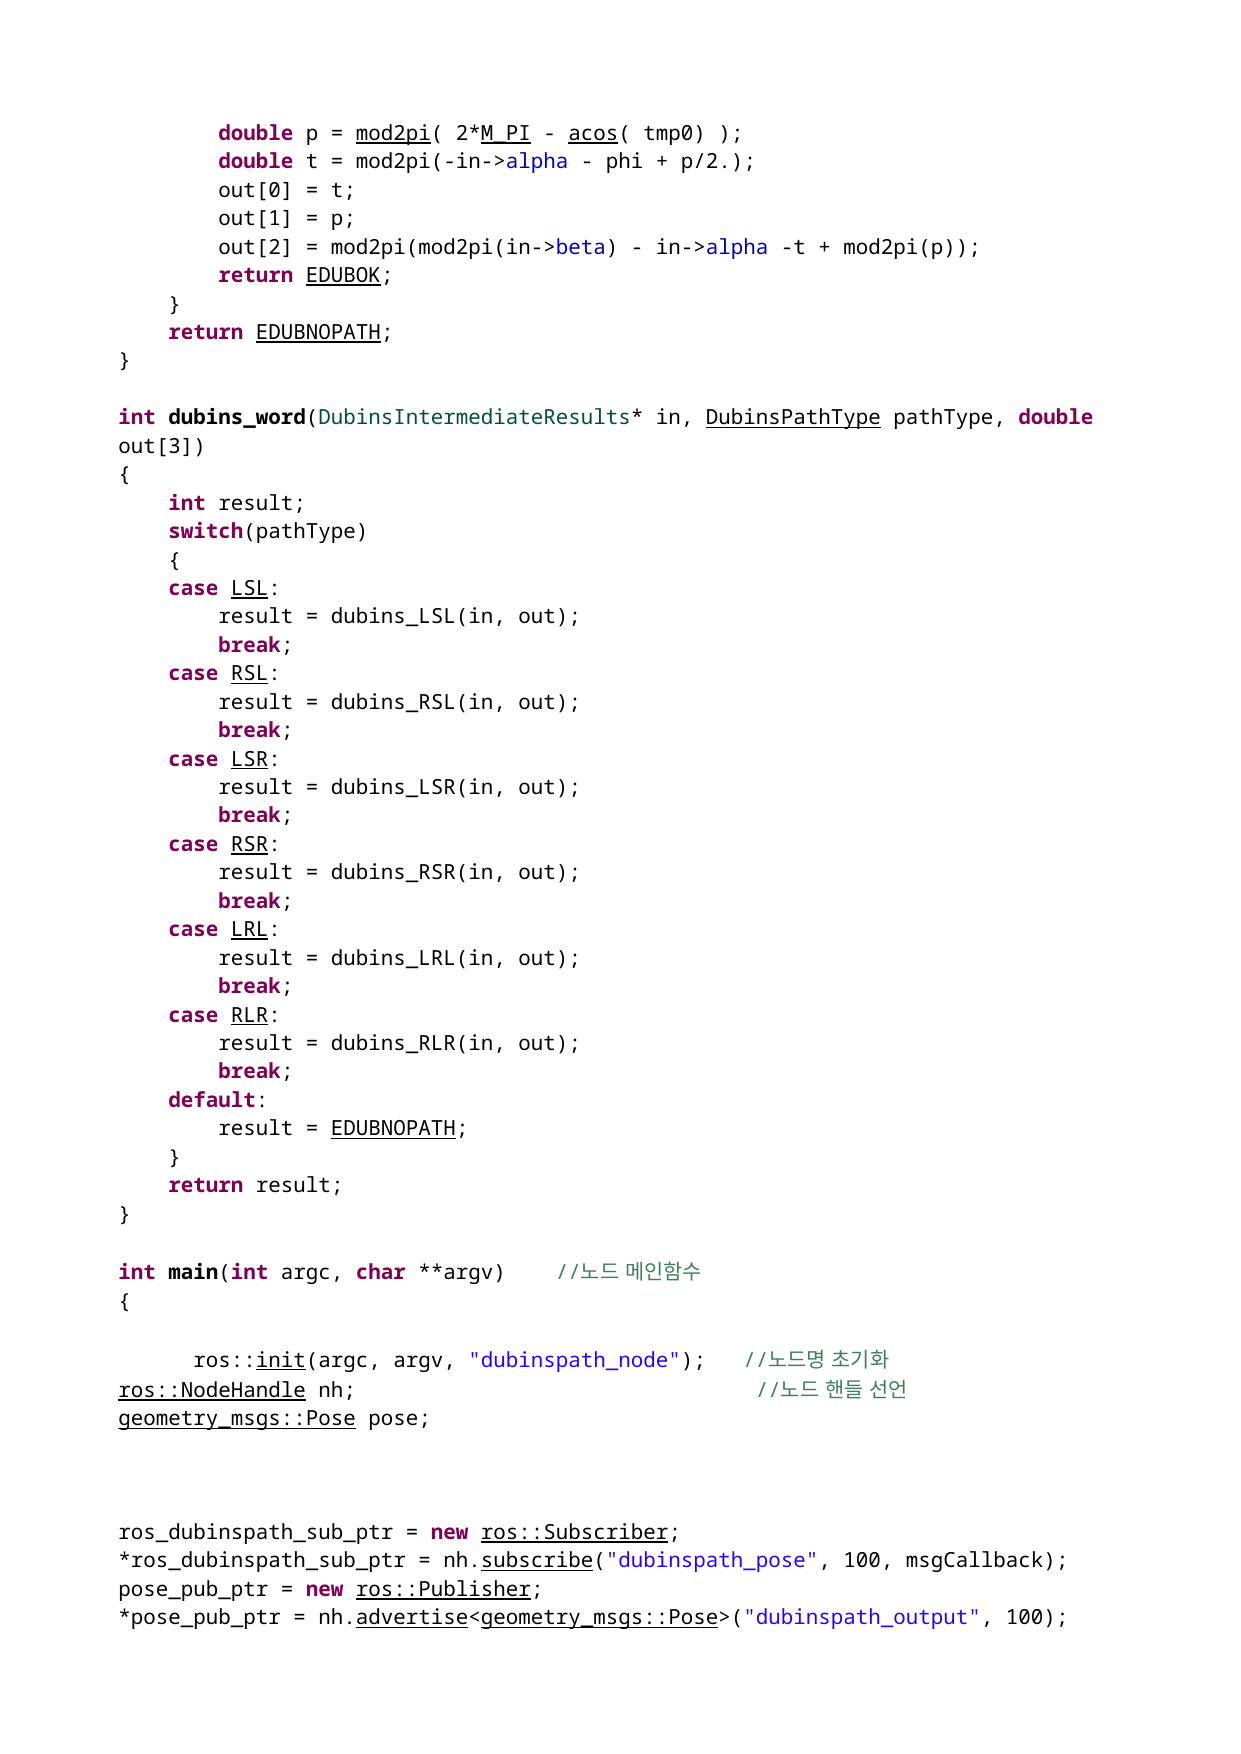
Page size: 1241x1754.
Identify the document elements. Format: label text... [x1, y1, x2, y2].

text case LRL: [118, 914, 1122, 943]
text default: [118, 1085, 1122, 1113]
text break; [118, 1057, 1122, 1085]
text } [118, 289, 1122, 317]
text out[0] = t; [118, 175, 1122, 203]
text { [118, 459, 1122, 488]
text { [118, 545, 1122, 573]
text int result; [118, 488, 1122, 516]
text int main(int argc, char **argv) //노드 메인함수 [118, 1256, 1122, 1286]
text } [118, 1142, 1122, 1170]
text result = dubins_LSR(in, out); [118, 772, 1122, 801]
text break; [118, 715, 1122, 744]
text double t = mod2pi(-in->alpha - phi + p/2.); [118, 147, 1122, 175]
text result = dubins_RSL(in, out); [118, 687, 1122, 715]
text } [118, 346, 1122, 374]
text return result; [118, 1170, 1122, 1199]
text break; [118, 971, 1122, 1000]
text return EDUBOK; [118, 260, 1122, 289]
text double p = mod2pi( 2*M_PI - acos( tmp0) ); [118, 118, 1122, 147]
text case RLR: [118, 1000, 1122, 1028]
text *pose_pub_ptr = nh.advertise<geometry_msgs::Pose>("dubinspath_output", 100); [118, 1602, 1122, 1631]
text result = dubins_RSR(in, out); [118, 857, 1122, 886]
text { [118, 1286, 1122, 1314]
text case RSL: [118, 658, 1122, 687]
text break; [118, 886, 1122, 914]
text out[1] = p; [118, 203, 1122, 232]
text case LSR: [118, 744, 1122, 772]
text result = EDUBNOPATH; [118, 1113, 1122, 1142]
text result = dubins_RLR(in, out); [118, 1028, 1122, 1057]
text ros::NodeHandle nh; //노드 핸들 선언 [118, 1373, 1122, 1403]
text break; [118, 801, 1122, 829]
text return EDUBNOPATH; [118, 317, 1122, 346]
text ros_dubinspath_sub_ptr = new ros::Subscriber; [118, 1517, 1122, 1546]
text case RSR: [118, 829, 1122, 857]
text int dubins_word(DubinsIntermediateResults* in, DubinsPathType pathType, double out[3]) [118, 402, 1122, 459]
text switch(pathType) [118, 516, 1122, 545]
text result = dubins_LSL(in, out); [118, 602, 1122, 630]
text pose_pub_ptr = new ros::Publisher; [118, 1574, 1122, 1602]
text case LSL: [118, 573, 1122, 602]
text result = dubins_LRL(in, out); [118, 943, 1122, 971]
text ros::init(argc, argv, "dubinspath_node"); //노드명 초기화 [118, 1343, 1122, 1373]
text } [118, 1199, 1122, 1227]
text geometry_msgs::Pose pose; [118, 1403, 1122, 1432]
text *ros_dubinspath_sub_ptr = nh.subscribe("dubinspath_pose", 100, msgCallback); [118, 1546, 1122, 1574]
text break; [118, 630, 1122, 658]
text out[2] = mod2pi(mod2pi(in->beta) - in->alpha -t + mod2pi(p)); [118, 232, 1122, 260]
